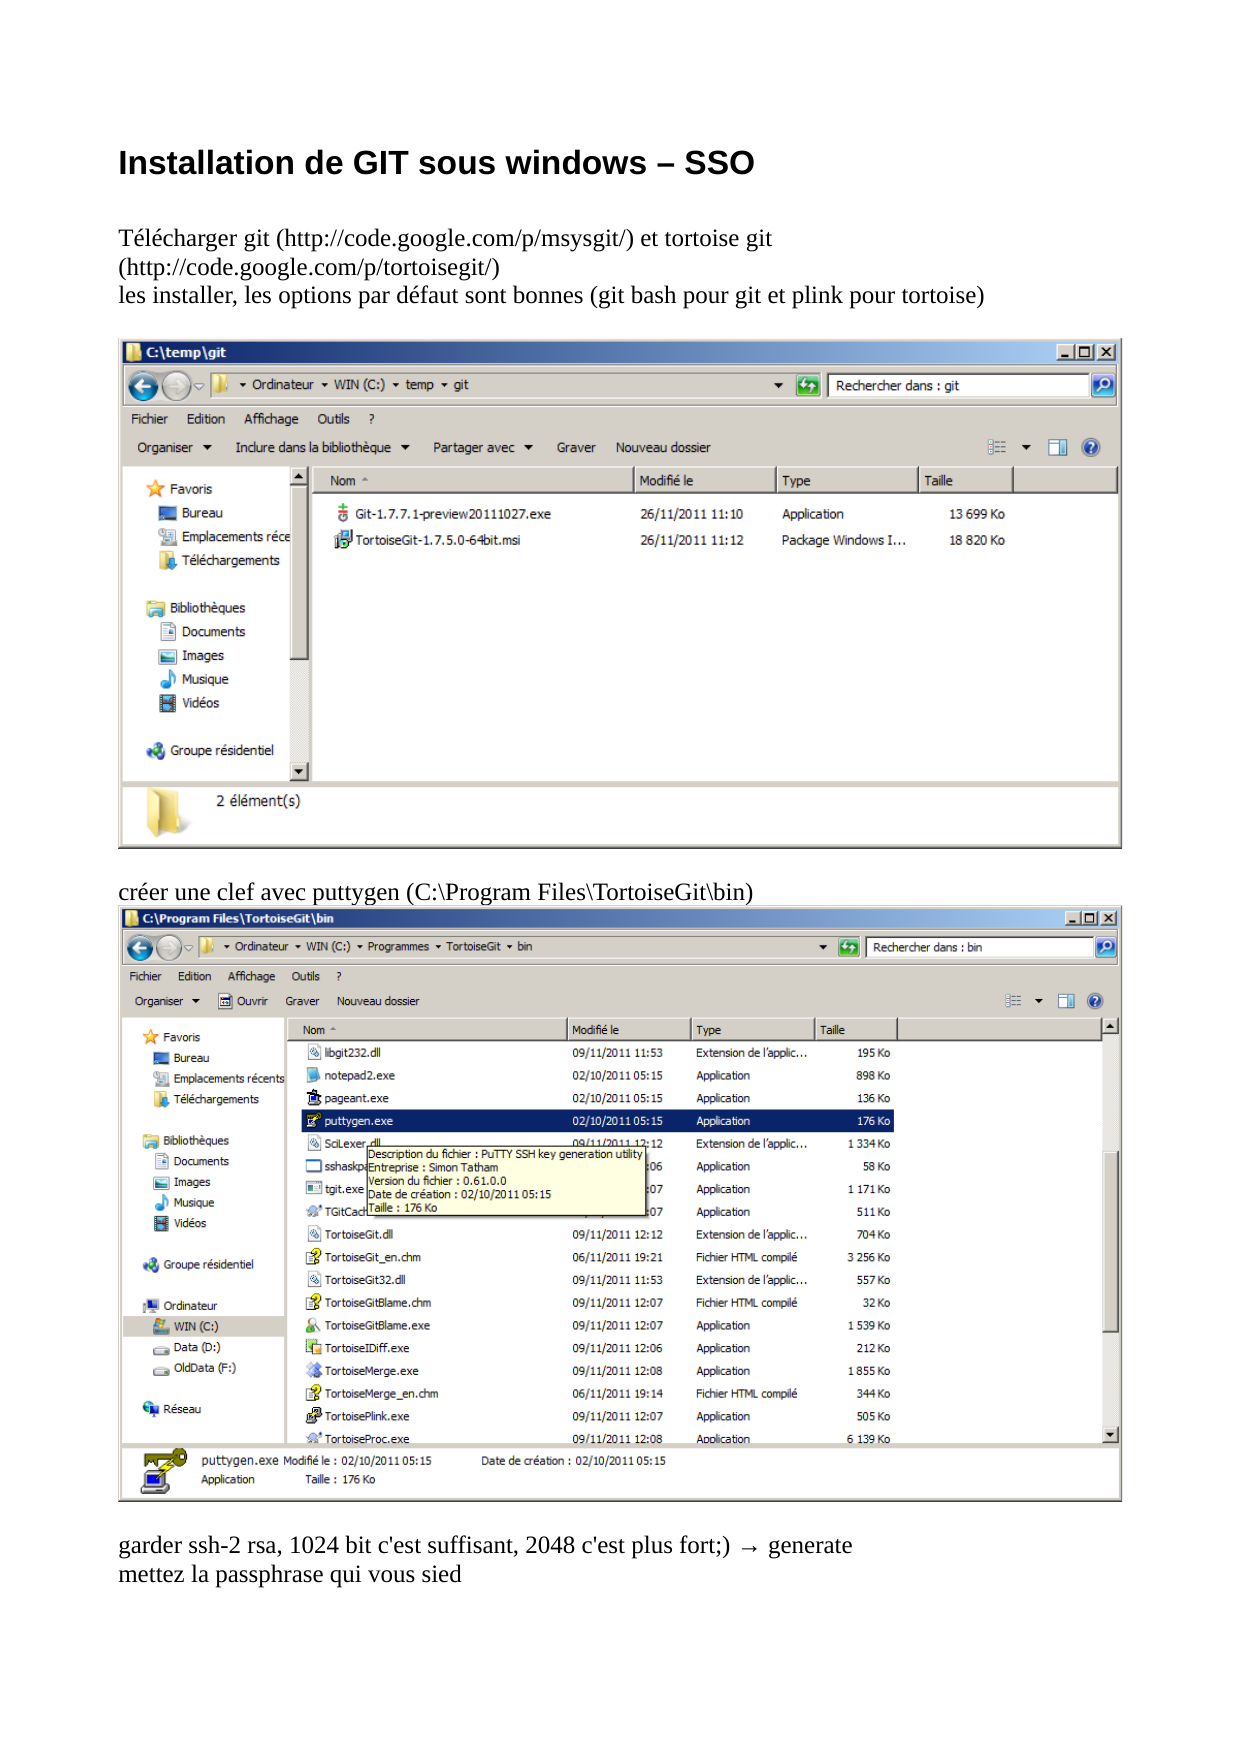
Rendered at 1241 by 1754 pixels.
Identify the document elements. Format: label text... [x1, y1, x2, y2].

text Télécharger git (http://code.google.com/p/msysgit/) et tortoise git (http://code.google.com/p/tortoisegit/) [118, 223, 1122, 281]
picture [118, 905, 1123, 1502]
picture [118, 338, 1123, 849]
text mettez la passphrase qui vous sied [118, 1559, 1122, 1588]
subtitle Installation de GIT sous windows – SSO [118, 143, 1122, 182]
text créer une clef avec puttygen (C:\Program Files\TortoiseGit\bin) [118, 877, 1122, 905]
text les installer, les options par défaut sont bonnes (git bash pour git et plink pour tortoise) [118, 281, 1122, 309]
text garder ssh-2 rsa, 1024 bit c'est suffisant, 2048 c'est plus fort;) → generate [118, 1530, 1122, 1559]
